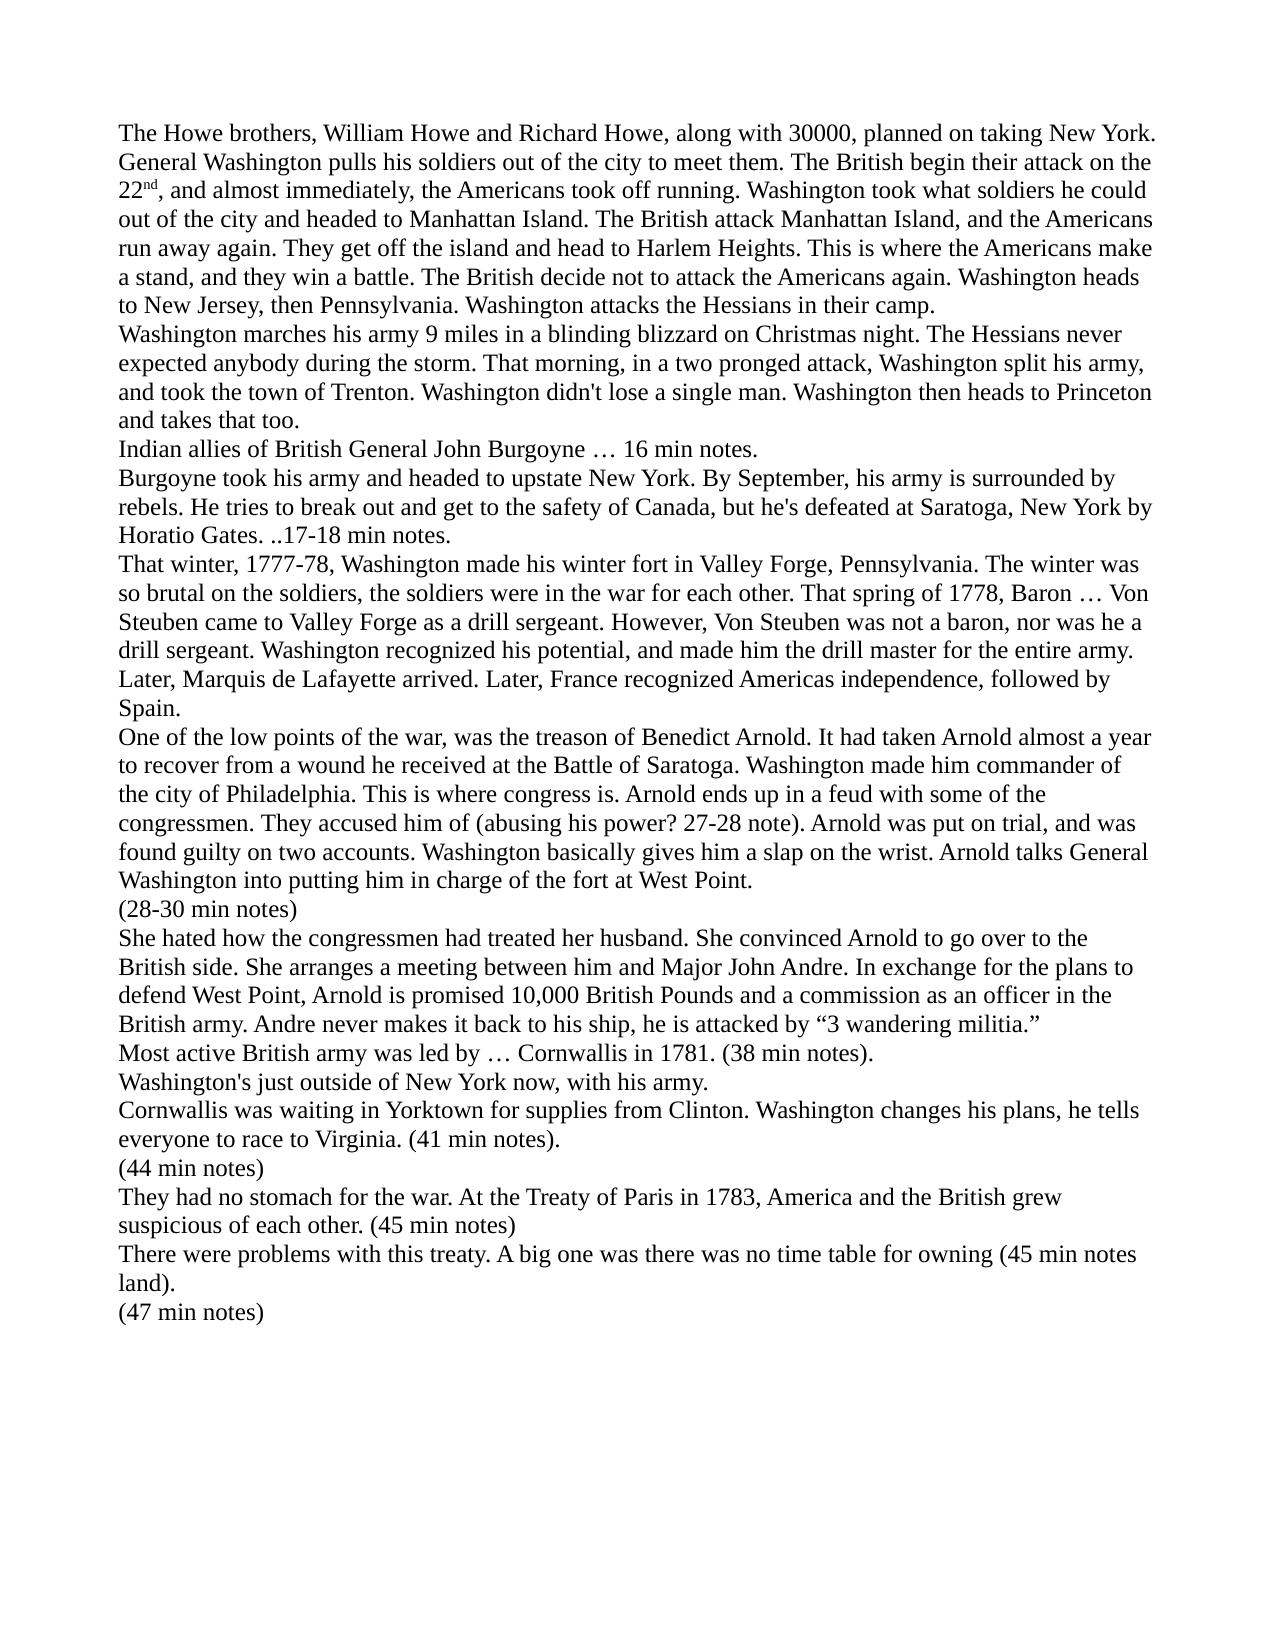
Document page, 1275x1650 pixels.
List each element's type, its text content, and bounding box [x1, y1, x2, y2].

text (44 min notes) [118, 1153, 1157, 1182]
text They had no stomach for the war. At the Treaty of Paris in 1783, America and the British grew suspicious of each other. (45 min notes) [118, 1182, 1157, 1239]
text There were problems with this treaty. A big one was there was no time table for owning (45 min notes land). [118, 1239, 1157, 1297]
text Cornwallis was waiting in Yorktown for supplies from Clinton. Washington changes his plans, he tells everyone to race to Virginia. (41 min notes). [118, 1096, 1157, 1153]
text (28-30 min notes) [118, 894, 1157, 923]
text Washington's just outside of New York now, with his army. [118, 1067, 1157, 1096]
text One of the low points of the war, was the treason of Benedict Arnold. It had taken Arnold almost a year to recover from a wound he received at the Battle of Saratoga. Washington made him commander of the city of Philadelphia. This is where congress is. Arnold ends up in a feud with some of the congressmen. They accused him of (abusing his power? 27-28 note). Arnold was put on trial, and was found guilty on two accounts. Washington basically gives him a slap on the wrist. Arnold talks General Washington into putting him in charge of the fort at West Point. [118, 722, 1157, 894]
text Burgoyne took his army and headed to upstate New York. By September, his army is surrounded by rebels. He tries to break out and get to the safety of Canada, but he's defeated at Saratoga, New York by Horatio Gates. ..17-18 min notes. [118, 463, 1157, 549]
text (47 min notes) [118, 1297, 1157, 1326]
text Most active British army was led by … Cornwallis in 1781. (38 min notes). [118, 1038, 1157, 1067]
text That winter, 1777-78, Washington made his winter fort in Valley Forge, Pennsylvania. The winter was so brutal on the soldiers, the soldiers were in the war for each other. That spring of 1778, Baron … Von Steuben came to Valley Forge as a drill sergeant. However, Von Steuben was not a baron, nor was he a drill sergeant. Washington recognized his potential, and made him the drill master for the entire army. Later, Marquis de Lafayette arrived. Later, France recognized Americas independence, followed by Spain. [118, 549, 1157, 722]
text She hated how the congressmen had treated her husband. She convinced Arnold to go over to the British side. She arranges a meeting between him and Major John Andre. In exchange for the plans to defend West Point, Arnold is promised 10,000 British Pounds and a commission as an officer in the British army. Andre never makes it back to his ship, he is attacked by “3 wandering militia.” [118, 923, 1157, 1038]
text Washington marches his army 9 miles in a blinding blizzard on Christmas night. The Hessians never expected anybody during the storm. That morning, in a two pronged attack, Washington split his army, and took the town of Trenton. Washington didn't lose a single man. Washington then heads to Princeton and takes that too. [118, 319, 1157, 434]
text Indian allies of British General John Burgoyne … 16 min notes. [118, 434, 1157, 463]
text The Howe brothers, William Howe and Richard Howe, along with 30000, planned on taking New York. General Washington pulls his soldiers out of the city to meet them. The British begin their attack on the 22nd, and almost immediately, the Americans took off running. Washington took what soldiers he could out of the city and headed to Manhattan Island. The British attack Manhattan Island, and the Americans run away again. They get off the island and head to Harlem Heights. This is where the Americans make a stand, and they win a battle. The British decide not to attack the Americans again. Washington heads to New Jersey, then Pennsylvania. Washington attacks the Hessians in their camp. [118, 118, 1157, 319]
